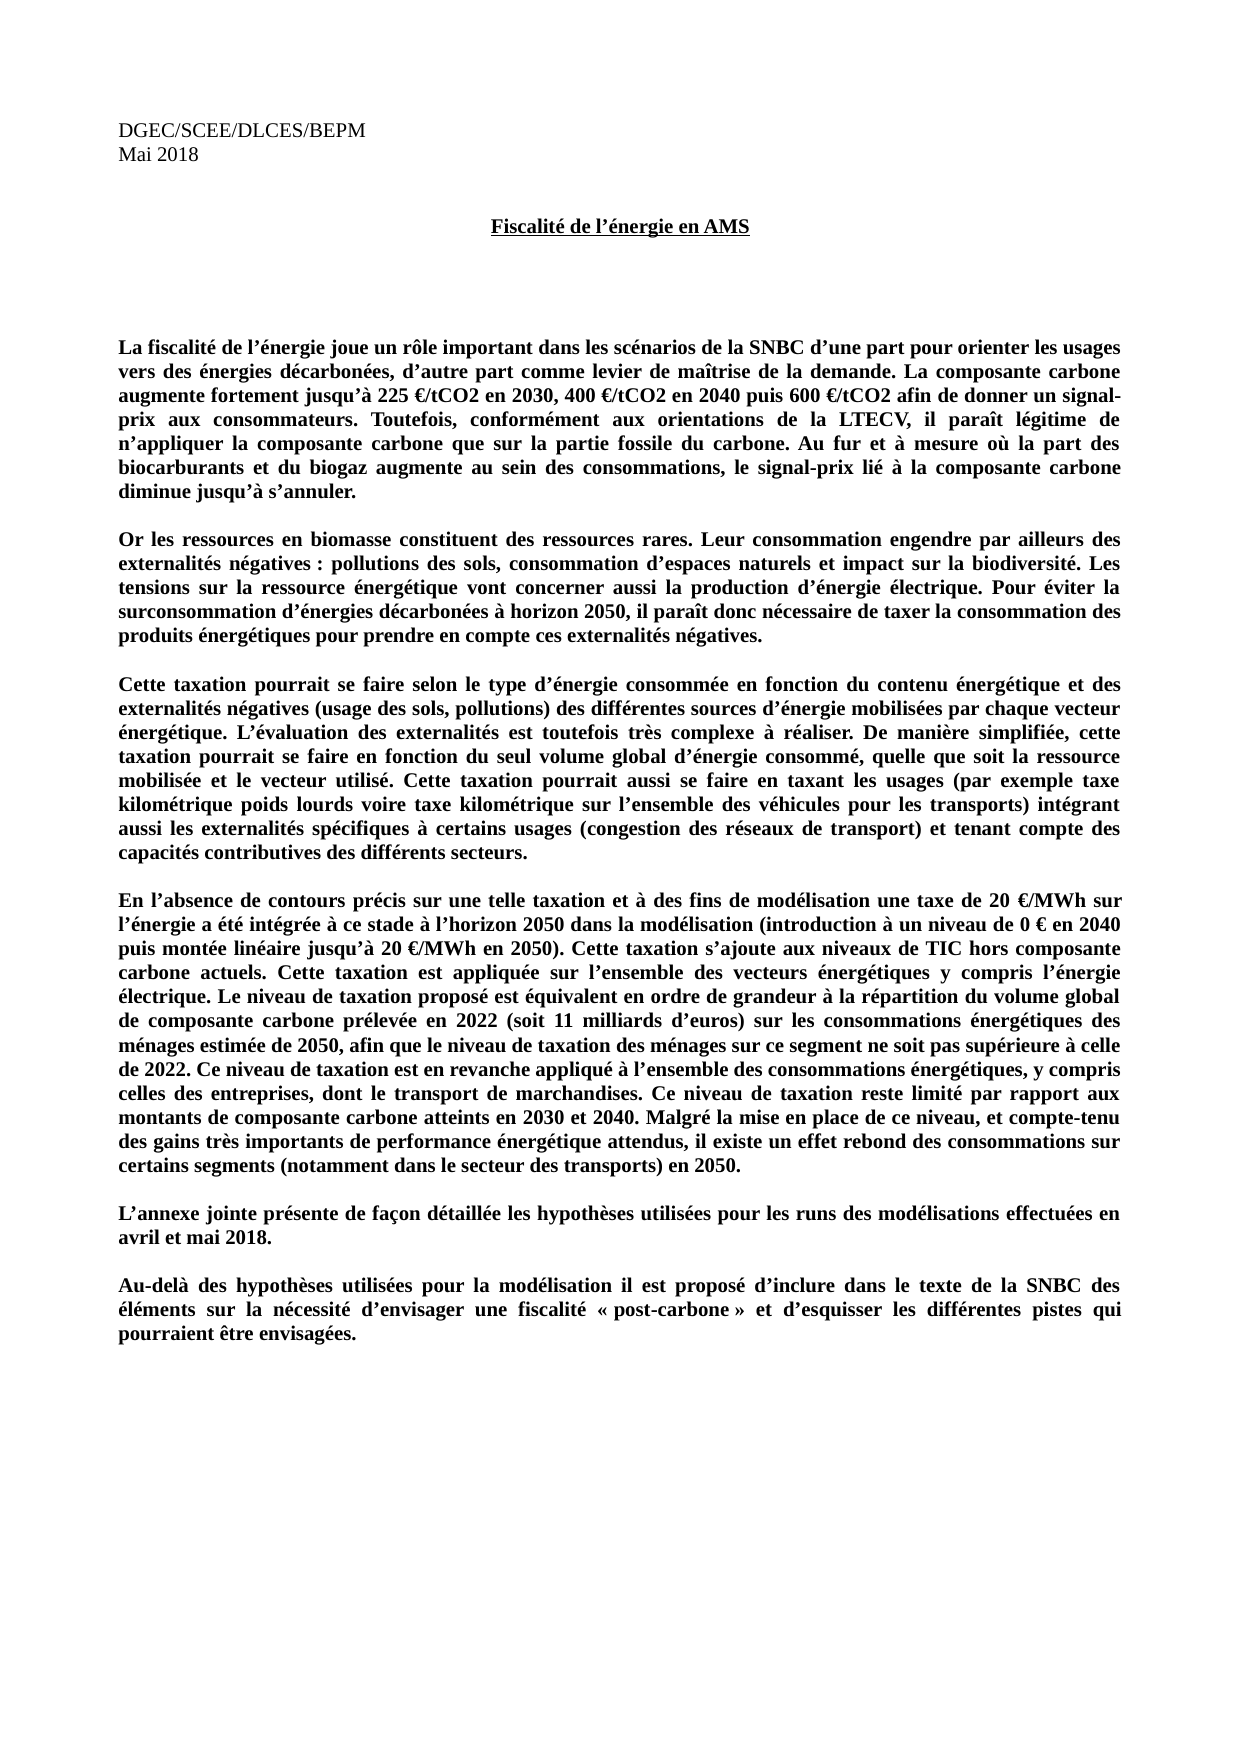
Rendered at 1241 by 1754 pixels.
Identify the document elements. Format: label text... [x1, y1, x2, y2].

text L’annexe jointe présente de façon détaillée les hypothèses utilisées pour les runs des modélisations effectuées en avril et mai 2018. [118, 1201, 1122, 1249]
text La fiscalité de l’énergie joue un rôle important dans les scénarios de la SNBC d’une part pour orienter les usages vers des énergies décarbonées, d’autre part comme levier de maîtrise de la demande. La composante carbone augmente fortement jusqu’à 225 €/tCO2 en 2030, 400 €/tCO2 en 2040 puis 600 €/tCO2 afin de donner un signal-prix aux consommateurs. Toutefois, conformément aux orientations de la LTECV, il paraît légitime de n’appliquer la composante carbone que sur la partie fossile du carbone. Au fur et à mesure où la part des biocarburants et du biogaz augmente au sein des consommations, le signal-prix lié à la composante carbone diminue jusqu’à s’annuler. [118, 335, 1122, 503]
text DGEC/SCEE/DLCES/BEPM [118, 118, 1122, 142]
text En l’absence de contours précis sur une telle taxation et à des fins de modélisation une taxe de 20 €/MWh sur l’énergie a été intégrée à ce stade à l’horizon 2050 dans la modélisation (introduction à un niveau de 0 € en 2040 puis montée linéaire jusqu’à 20 €/MWh en 2050). Cette taxation s’ajoute aux niveaux de TIC hors composante carbone actuels. Cette taxation est appliquée sur l’ensemble des vecteurs énergétiques y compris l’énergie électrique. Le niveau de taxation proposé est équivalent en ordre de grandeur à la répartition du volume global de composante carbone prélevée en 2022 (soit 11 milliards d’euros) sur les consommations énergétiques des ménages estimée de 2050, afin que le niveau de taxation des ménages sur ce segment ne soit pas supérieure à celle de 2022. Ce niveau de taxation est en revanche appliqué à l’ensemble des consommations énergétiques, y compris celles des entreprises, dont le transport de marchandises. Ce niveau de taxation reste limité par rapport aux montants de composante carbone atteints en 2030 et 2040. Malgré la mise en place de ce niveau, et compte-tenu des gains très importants de performance énergétique attendus, il existe un effet rebond des consommations sur certains segments (notamment dans le secteur des transports) en 2050. [118, 888, 1122, 1177]
text Au-delà des hypothèses utilisées pour la modélisation il est proposé d’inclure dans le texte de la SNBC des éléments sur la nécessité d’envisager une fiscalité « post-carbone » et d’esquisser les différentes pistes qui pourraient être envisagées. [118, 1273, 1122, 1345]
text Fiscalité de l’énergie en AMS [118, 214, 1122, 238]
text Or les ressources en biomasse constituent des ressources rares. Leur consommation engendre par ailleurs des externalités négatives : pollutions des sols, consommation d’espaces naturels et impact sur la biodiversité. Les tensions sur la ressource énergétique vont concerner aussi la production d’énergie électrique. Pour éviter la surconsommation d’énergies décarbonées à horizon 2050, il paraît donc nécessaire de taxer la consommation des produits énergétiques pour prendre en compte ces externalités négatives. [118, 527, 1122, 647]
text Mai 2018 [118, 142, 1122, 166]
text Cette taxation pourrait se faire selon le type d’énergie consommée en fonction du contenu énergétique et des externalités négatives (usage des sols, pollutions) des différentes sources d’énergie mobilisées par chaque vecteur énergétique. L’évaluation des externalités est toutefois très complexe à réaliser. De manière simplifiée, cette taxation pourrait se faire en fonction du seul volume global d’énergie consommé, quelle que soit la ressource mobilisée et le vecteur utilisé. Cette taxation pourrait aussi se faire en taxant les usages (par exemple taxe kilométrique poids lourds voire taxe kilométrique sur l’ensemble des véhicules pour les transports) intégrant aussi les externalités spécifiques à certains usages (congestion des réseaux de transport) et tenant compte des capacités contributives des différents secteurs. [118, 672, 1122, 864]
